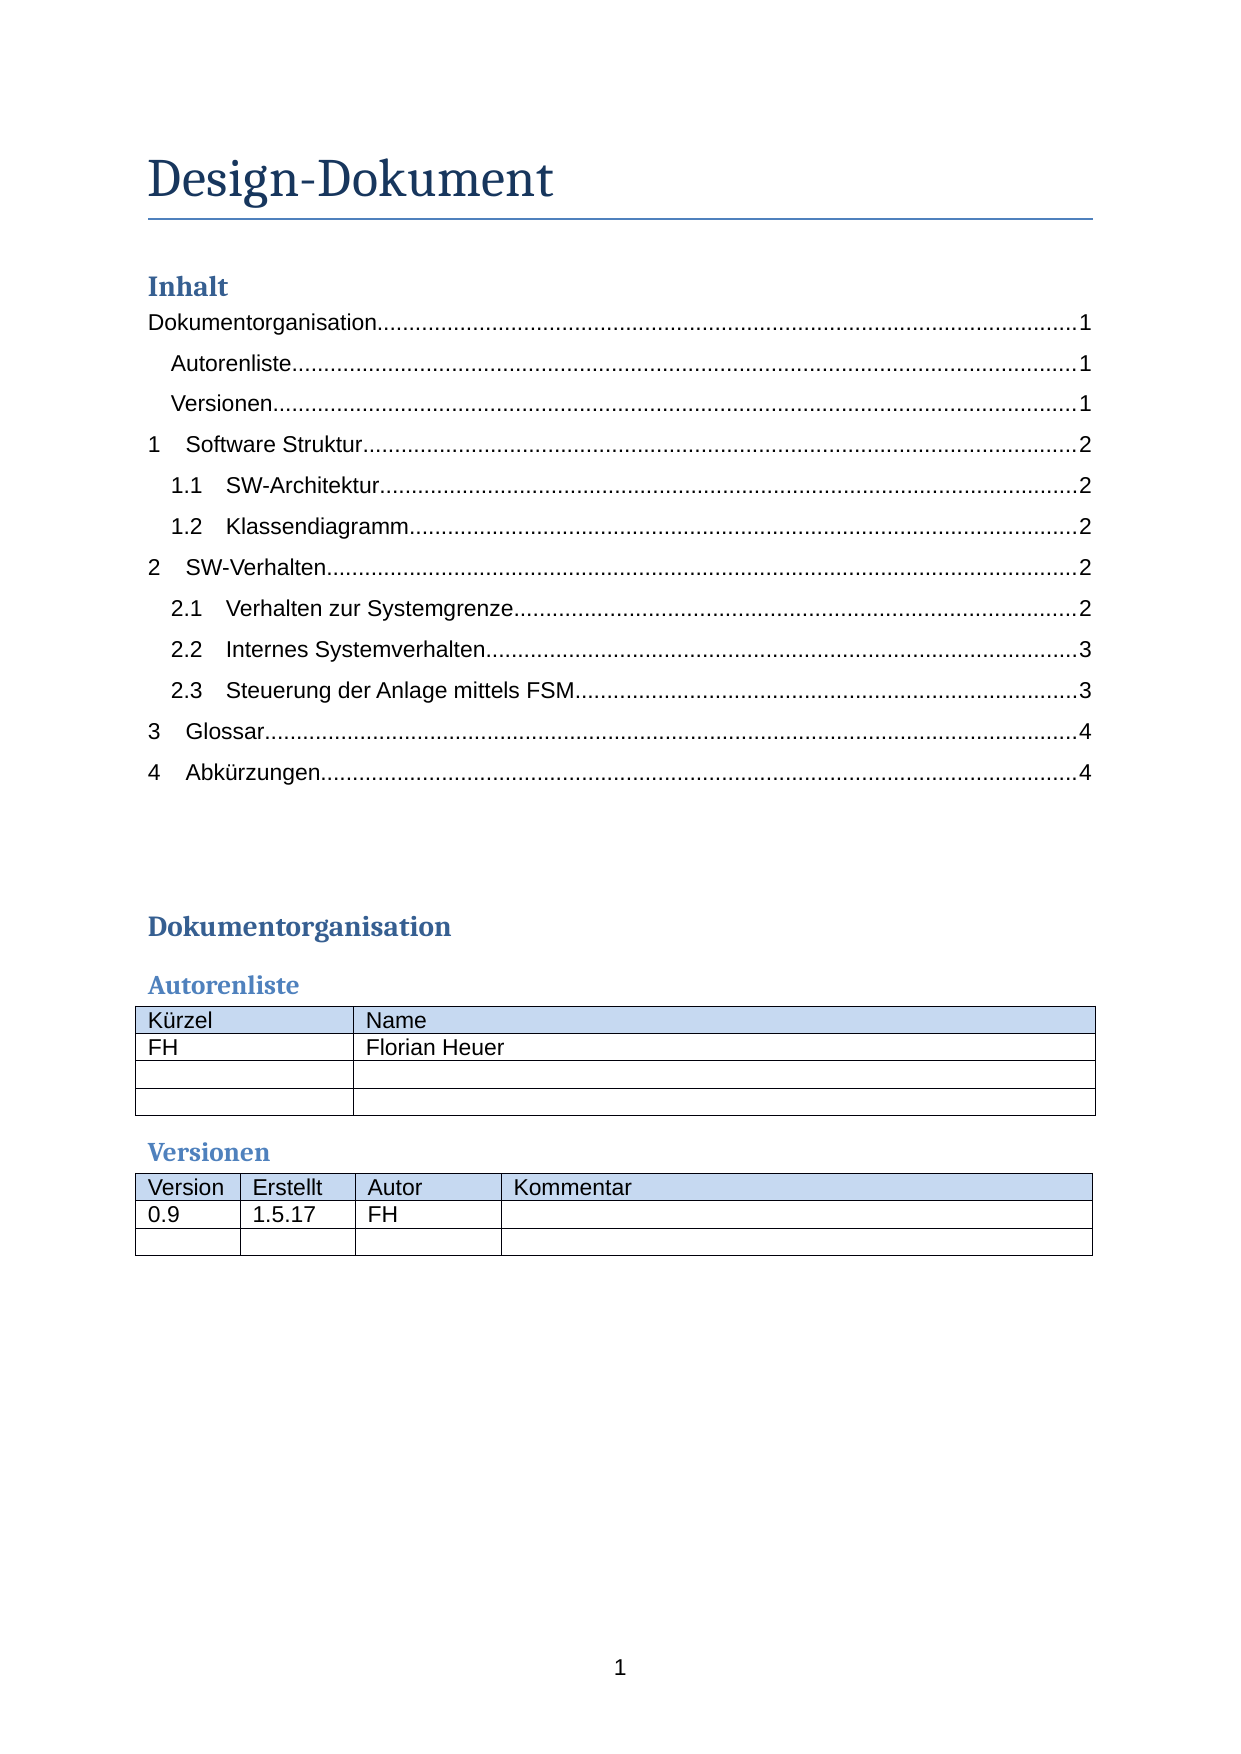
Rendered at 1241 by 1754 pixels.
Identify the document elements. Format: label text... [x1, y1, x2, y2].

subtitle Versionen [148, 1137, 1093, 1168]
text Dokumentorganisation 1 [148, 309, 1093, 335]
text 2.3 Steuerung der Anlage mittels FSM 3 [171, 677, 1093, 703]
table_header Name [354, 1007, 1095, 1033]
subtitle Autorenliste [148, 970, 1093, 1001]
table_header Kommentar [502, 1174, 1092, 1200]
table_cell FH [356, 1201, 501, 1228]
table_cell [241, 1229, 355, 1255]
text 1.2 Klassendiagramm 2 [171, 513, 1093, 539]
table_cell FH [136, 1034, 353, 1060]
table_cell Florian Heuer [354, 1034, 1095, 1060]
text 2.2 Internes Systemverhalten 3 [171, 636, 1093, 662]
text 3 Glossar 4 [148, 718, 1093, 744]
table_cell 1.5.17 [241, 1201, 355, 1228]
text 1.1 SW-Architektur 2 [171, 472, 1093, 498]
table_cell [136, 1229, 240, 1255]
text Autorenliste 1 [171, 349, 1093, 376]
subtitle Dokumentorganisation [148, 911, 1093, 944]
table_cell [502, 1229, 1092, 1255]
title Design-Dokument [148, 148, 1093, 218]
table_header Version [136, 1174, 240, 1200]
table_cell [354, 1089, 1095, 1115]
subtitle Inhalt [148, 270, 1093, 304]
text 1 Software Struktur 2 [148, 431, 1093, 457]
table_cell [136, 1089, 353, 1115]
table_cell [502, 1201, 1092, 1228]
table_header Autor [356, 1174, 501, 1200]
table_header Kürzel [136, 1007, 353, 1033]
table_cell 0.9 [136, 1201, 240, 1228]
text 2.1 Verhalten zur Systemgrenze 2 [171, 595, 1093, 621]
text 2 SW-Verhalten 2 [148, 554, 1093, 580]
table_cell [356, 1229, 501, 1255]
text 4 Abkürzungen 4 [148, 759, 1093, 785]
table_cell [354, 1061, 1095, 1088]
table_cell [136, 1061, 353, 1088]
text Versionen 1 [171, 390, 1093, 416]
table_header Erstellt [241, 1174, 355, 1200]
